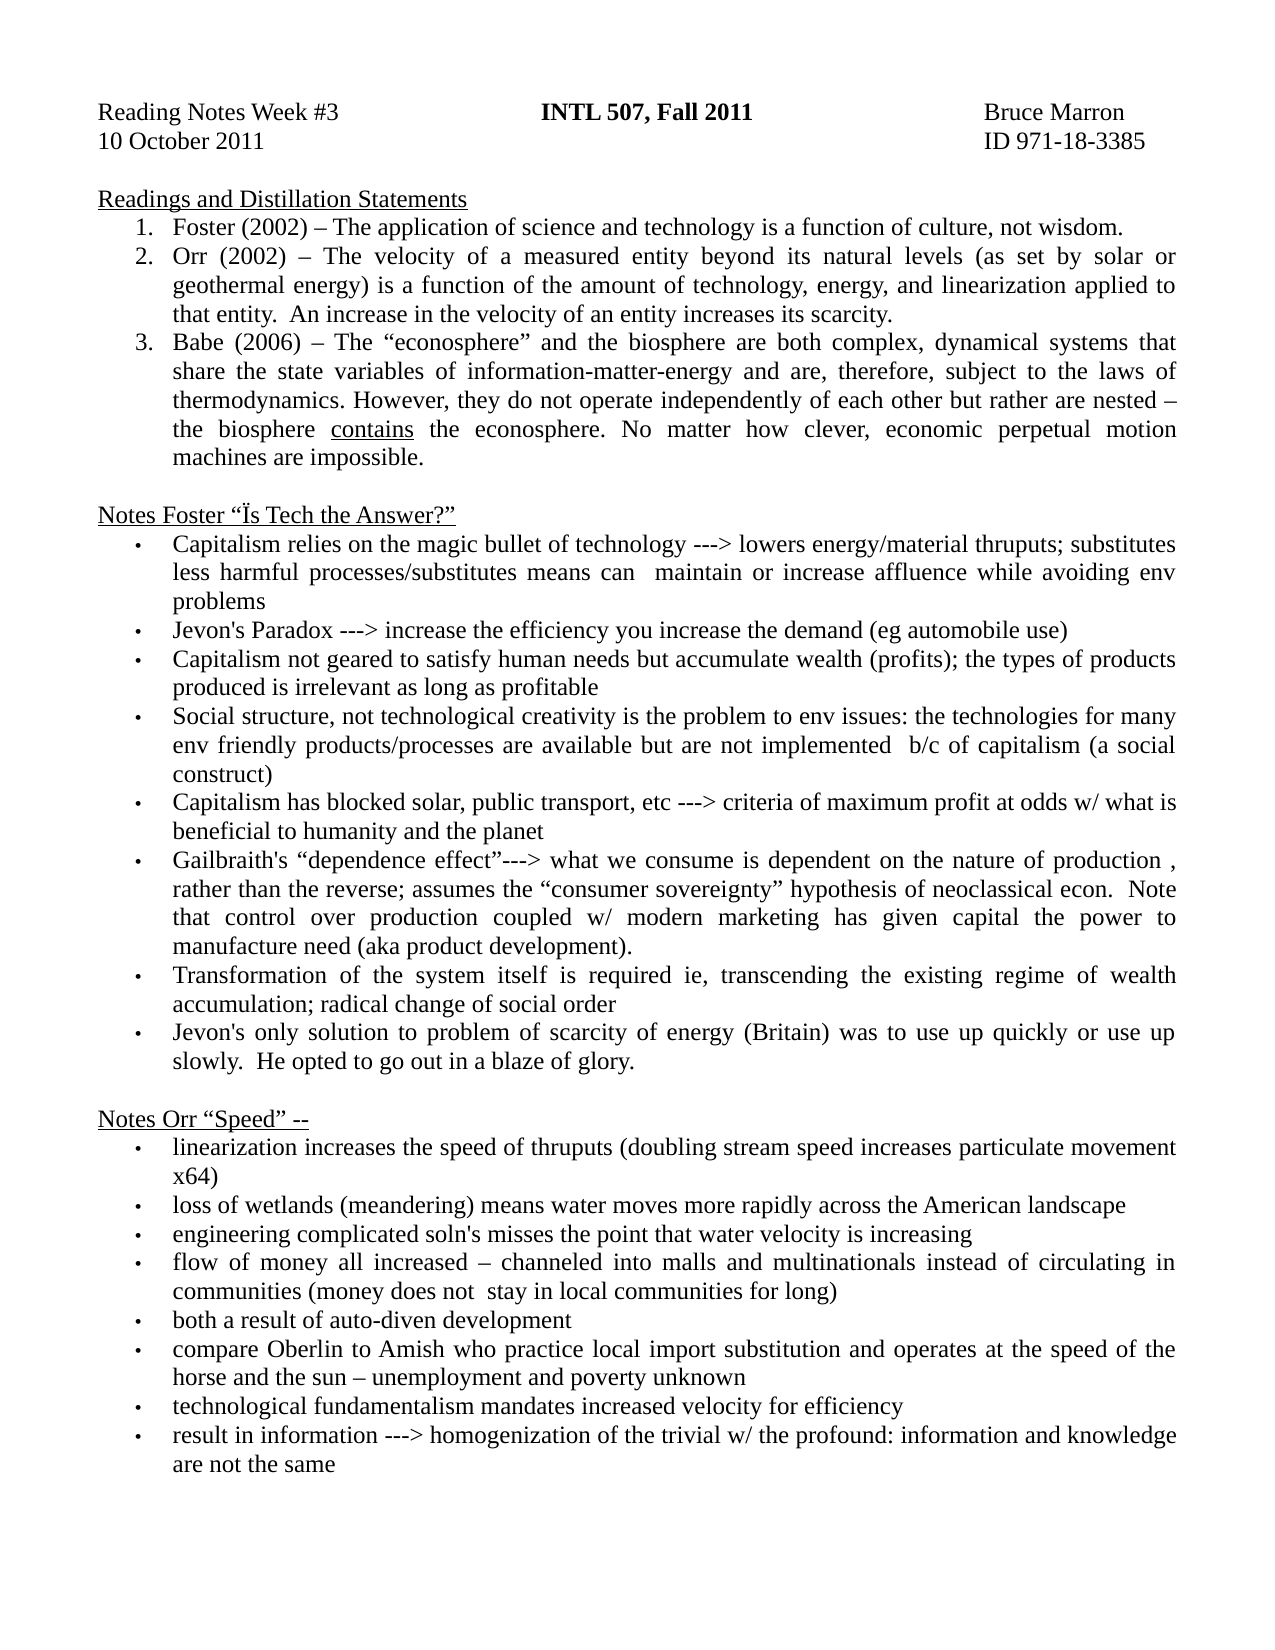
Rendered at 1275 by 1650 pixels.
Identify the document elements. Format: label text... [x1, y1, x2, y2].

list linearization increases the speed of thruputs (doubling stream speed increases particulate movement x64) [135, 1132, 1177, 1190]
list Transformation of the system itself is required ie, transcending the existing regime of wealth accumulation; radical change of social order [135, 960, 1177, 1017]
list Capitalism relies on the magic bullet of technology ---> lowers energy/material thruputs; substitutes less harmful processes/substitutes means can maintain or increase affluence while avoiding env problems [135, 529, 1177, 615]
list Jevon's only solution to problem of scarcity of energy (Britain) was to use up quickly or use up slowly. He opted to go out in a blaze of glory. [135, 1017, 1177, 1075]
list Babe (2006) – The “econosphere” and the biosphere are both complex, dynamical systems that share the state variables of information-matter-energy and are, therefore, subject to the laws of thermodynamics. However, they do not operate independently of each other but rather are nested – the biosphere contains the econosphere. No matter how clever, economic perpetual motion machines are impossible. [135, 327, 1177, 471]
list technological fundamentalism mandates increased velocity for efficiency [135, 1391, 1177, 1420]
text Readings and Distillation Statements [97, 184, 1177, 212]
list both a result of auto-diven development [135, 1305, 1177, 1334]
list Capitalism not geared to satisfy human needs but accumulate wealth (profits); the types of products produced is irrelevant as long as profitable [135, 644, 1177, 701]
list Social structure, not technological creativity is the problem to env issues: the technologies for many env friendly products/processes are available but are not implemented b/c of capitalism (a social construct) [135, 701, 1177, 787]
list Foster (2002) – The application of science and technology is a function of culture, not wisdom. [135, 212, 1177, 241]
text 10 October 2011 ID 971-18-3385 [97, 126, 1177, 155]
list Gailbraith's “dependence effect”---> what we consume is dependent on the nature of production , rather than the reverse; assumes the “consumer sovereignty” hypothesis of neoclassical econ. Note that control over production coupled w/ modern marketing has given capital the power to manufacture need (aka product development). [135, 845, 1177, 960]
text Notes Foster “Ïs Tech the Answer?” [97, 500, 1177, 529]
list Jevon's Paradox ---> increase the efficiency you increase the demand (eg automobile use) [135, 615, 1177, 644]
list loss of wetlands (meandering) means water moves more rapidly across the American landscape [135, 1190, 1177, 1219]
list flow of money all increased – channeled into malls and multinationals instead of circulating in communities (money does not stay in local communities for long) [135, 1247, 1177, 1305]
list Orr (2002) – The velocity of a measured entity beyond its natural levels (as set by solar or geothermal energy) is a function of the amount of technology, energy, and linearization applied to that entity. An increase in the velocity of an entity increases its scarcity. [135, 241, 1177, 327]
text Notes Orr “Speed” -- [97, 1104, 1177, 1132]
list engineering complicated soln's misses the point that water velocity is increasing [135, 1219, 1177, 1247]
list Capitalism has blocked solar, public transport, etc ---> criteria of maximum profit at odds w/ what is beneficial to humanity and the planet [135, 787, 1177, 845]
list compare Oberlin to Amish who practice local import substitution and operates at the speed of the horse and the sun – unemployment and poverty unknown [135, 1334, 1177, 1391]
text Reading Notes Week #3 INTL 507, Fall 2011 Bruce Marron [97, 97, 1177, 126]
list result in information ---> homogenization of the trivial w/ the profound: information and knowledge are not the same [135, 1420, 1177, 1477]
